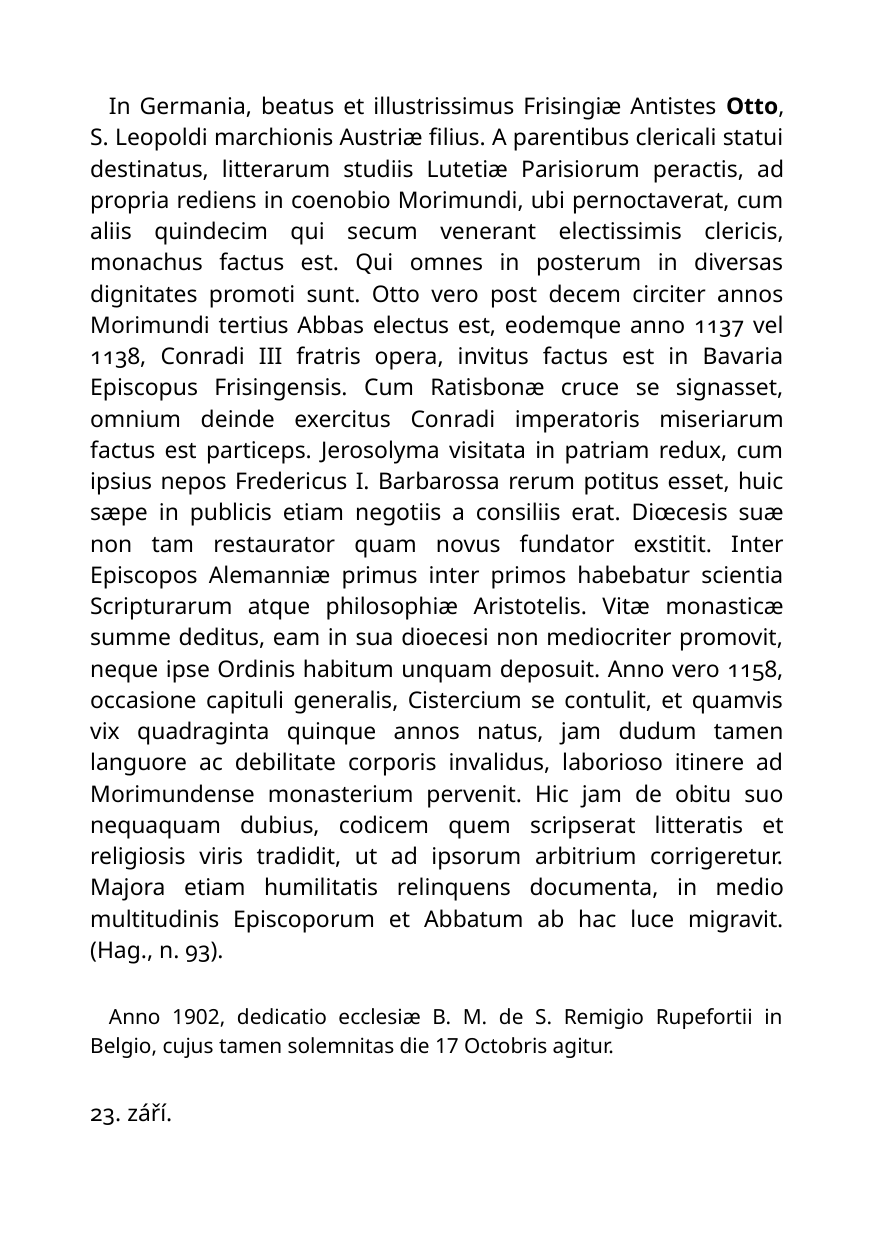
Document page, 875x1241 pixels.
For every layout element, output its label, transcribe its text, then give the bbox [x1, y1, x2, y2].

text Anno 1902, dedicatio ecclesiæ B. M. de S. Remigio Rupefortii in Belgio, cujus tamen solemnitas die 17 Octobris agitur. [90, 1002, 784, 1059]
text In Germania, beatus et illustrissimus Frisingiæ Antistes Otto, S. Leopoldi marchionis Austriæ filius. A parentibus clericali statui destinatus, litterarum studiis Lutetiæ Parisio­rum peractis, ad propria rediens in coenobio Morimundi, ubi pernoctaverat, cum aliis quindecim qui secum venerant electissimis clericis, monachus factus est. Qui omnes in posterum in diversas dignitates promoti sunt. Otto vero post decem circiter annos Morimundi tertius Abbas electus est, eodemque anno 1137 vel 1138, Conradi III fratris opera, invitus factus est in Bavaria Episcopus Frisingensis. Cum Ratisbonæ cruce se signasset, omnium deinde exercitus Con­radi imperatoris miseriarum factus est particeps. Jerosolyma visitata in patriam redux, cum ipsius nepos Fredericus I. Barbarossa rerum potitus esset, huic sæpe in publicis etiam negotiis a consiliis erat. Diœcesis suæ non tam restaurator quam novus fundator exstitit. Inter Episcopos Alemanniæ primus inter primos habebatur scientia Scripturarum atque philosophiæ Aristotelis. Vitæ monasticæ summe deditus, eam in sua dioecesi non mediocriter promovit, neque ipse Ordinis habitum unquam deposuit. Anno vero 1158, occasione capituli generalis, Cistercium se contulit, et quamvis vix quadraginta quinque annos natus, jam dudum tamen languore ac debilitate corporis invalidus, laborioso itinere ad Morimundense mona­sterium pervenit. Hic jam de obitu suo nequaquam dubius, codicem quem scripserat litteratis et religiosis viris tradidit, ut ad ipsorum arbitrium corrigeretur. Majora etiam humili­tatis relinquens documenta, in medio multitudinis Episcopo­rum et Abbatum ab hac luce migravit. (Hag., n. 93). [90, 90, 784, 965]
text 23. září. [90, 1096, 784, 1128]
